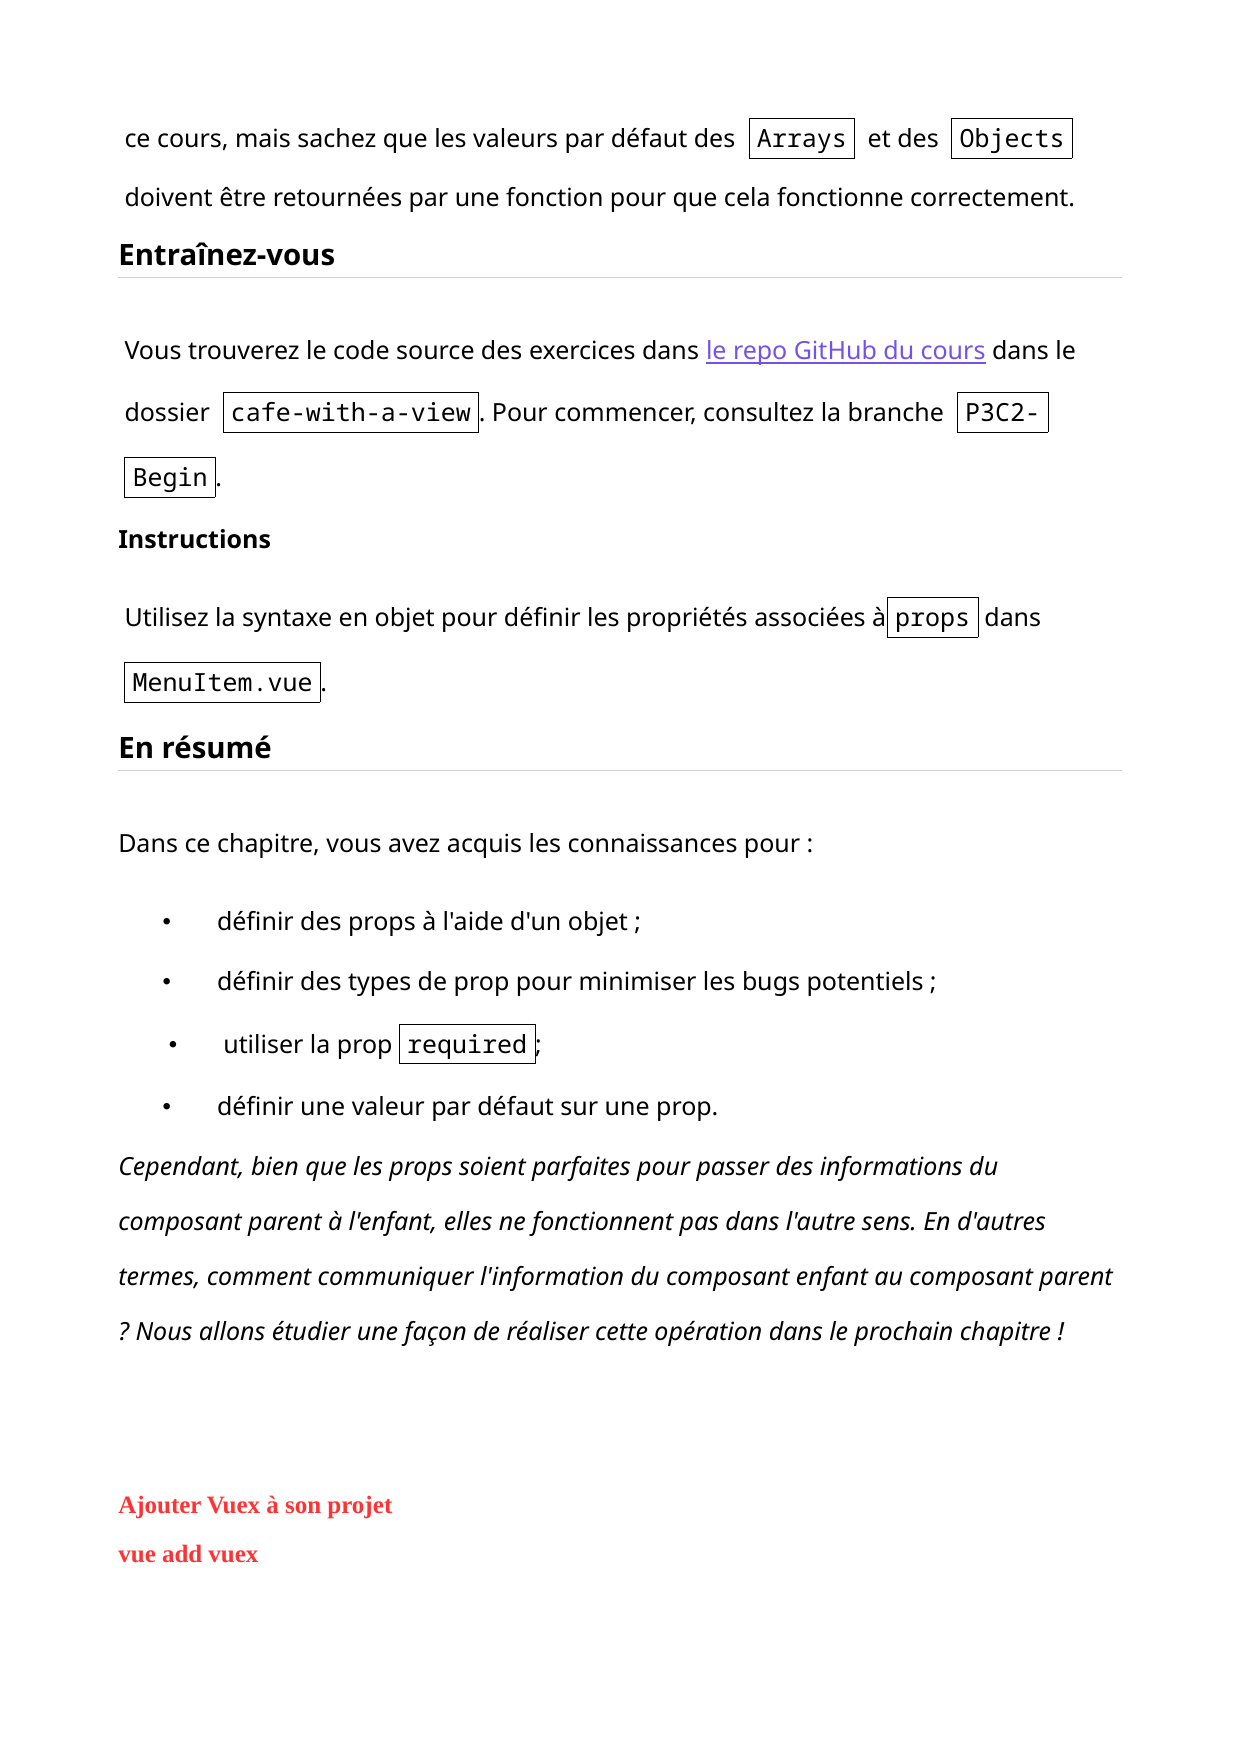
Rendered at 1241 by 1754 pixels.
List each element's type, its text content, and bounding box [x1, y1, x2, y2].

subtitle Instructions [118, 522, 1122, 556]
text Utilisez la syntaxe en objet pour définir les propriétés associées àprops dans MenuItem.vue. [124, 597, 1116, 702]
text vue add vuex [118, 1539, 1122, 1568]
list définir des props à l'aide d'un objet ; [162, 904, 1122, 938]
list définir une valeur par défaut sur une prop. [162, 1088, 1122, 1122]
text Dans ce chapitre, vous avez acquis les connaissances pour : [118, 825, 1122, 859]
text Ajouter Vuex à son projet [118, 1490, 1122, 1519]
subtitle En résumé [118, 727, 1122, 770]
text ce cours, mais sachez que les valeurs par défaut des Arrays et des Objects doivent être retournées par une fonction pour que cela fonctionne correctement. [124, 118, 1116, 213]
text Vous trouverez le code source des exercices dans le repo GitHub du cours dans le dossier cafe-with-a-view. Pour commencer, consultez la branche P3C2-Begin. [124, 333, 1116, 497]
text Cependant, bien que les props soient parfaites pour passer des informations du composant parent à l'enfant, elles ne fonctionnent pas dans l'autre sens. En d'autres termes, comment communiquer l'information du composant enfant au composant parent ? Nous allons étudier une façon de réaliser cette opération dans le prochain chapitre ! [118, 1148, 1122, 1347]
list utiliser la prop required; [400, 1025, 535, 1063]
list utiliser la prop required; [536, 1023, 1116, 1063]
list définir des types de prop pour minimiser les bugs potentiels ; [162, 964, 1122, 998]
subtitle Entraînez-vous [118, 234, 1122, 277]
list utiliser la prop required; [168, 1023, 535, 1063]
